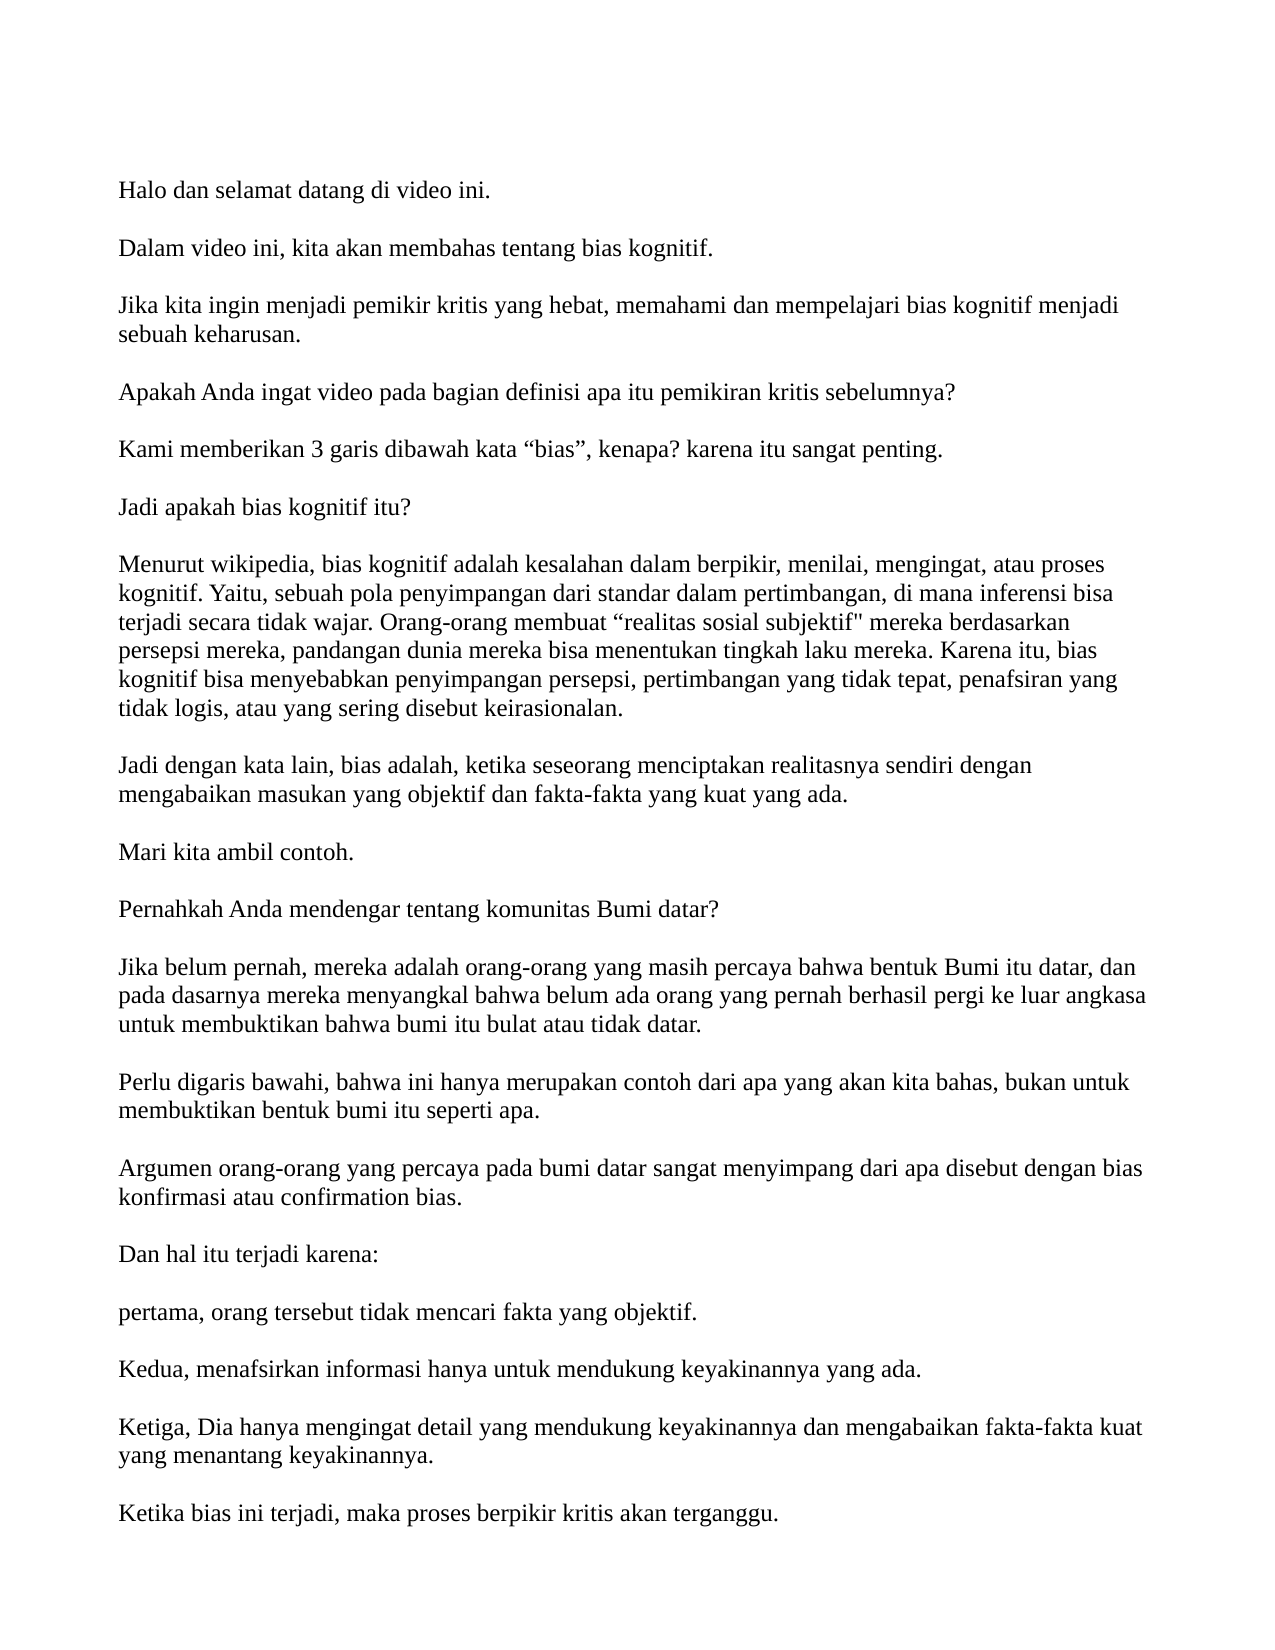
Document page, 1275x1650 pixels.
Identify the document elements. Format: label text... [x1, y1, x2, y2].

text Jadi apakah bias kognitif itu? [118, 492, 1157, 521]
text Ketika bias ini terjadi, maka proses berpikir kritis akan terganggu. [118, 1498, 1157, 1527]
text Dan hal itu terjadi karena: [118, 1239, 1157, 1268]
text Kedua, menafsirkan informasi hanya untuk mendukung keyakinannya yang ada. [118, 1354, 1157, 1383]
text Perlu digaris bawahi, bahwa ini hanya merupakan contoh dari apa yang akan kita bahas, bukan untuk membuktikan bentuk bumi itu seperti apa. [118, 1067, 1157, 1124]
text Ketiga, Dia hanya mengingat detail yang mendukung keyakinannya dan mengabaikan fakta-fakta kuat yang menantang keyakinannya. [118, 1412, 1157, 1469]
text pertama, orang tersebut tidak mencari fakta yang objektif. [118, 1297, 1157, 1326]
text Dalam video ini, kita akan membahas tentang bias kognitif. [118, 233, 1157, 262]
text Kami memberikan 3 garis dibawah kata “bias”, kenapa? karena itu sangat penting. [118, 434, 1157, 463]
text Halo dan selamat datang di video ini. [118, 176, 1157, 204]
text Jadi dengan kata lain, bias adalah, ketika seseorang menciptakan realitasnya sendiri dengan mengabaikan masukan yang objektif dan fakta-fakta yang kuat yang ada. [118, 751, 1157, 808]
text Jika belum pernah, mereka adalah orang-orang yang masih percaya bahwa bentuk Bumi itu datar, dan pada dasarnya mereka menyangkal bahwa belum ada orang yang pernah berhasil pergi ke luar angkasa untuk membuktikan bahwa bumi itu bulat atau tidak datar. [118, 952, 1157, 1038]
text Menurut wikipedia, bias kognitif adalah kesalahan dalam berpikir, menilai, mengingat, atau proses kognitif. Yaitu, sebuah pola penyimpangan dari standar dalam pertimbangan, di mana inferensi bisa terjadi secara tidak wajar. Orang-orang membuat “realitas sosial subjektif" mereka berdasarkan persepsi mereka, pandangan dunia mereka bisa menentukan tingkah laku mereka. Karena itu, bias kognitif bisa menyebabkan penyimpangan persepsi, pertimbangan yang tidak tepat, penafsiran yang tidak logis, atau yang sering disebut keirasionalan. [118, 549, 1157, 722]
text Pernahkah Anda mendengar tentang komunitas Bumi datar? [118, 894, 1157, 923]
text Apakah Anda ingat video pada bagian definisi apa itu pemikiran kritis sebelumnya? [118, 377, 1157, 406]
text Argumen orang-orang yang percaya pada bumi datar sangat menyimpang dari apa disebut dengan bias konfirmasi atau confirmation bias. [118, 1153, 1157, 1211]
text Mari kita ambil contoh. [118, 837, 1157, 866]
text Jika kita ingin menjadi pemikir kritis yang hebat, memahami dan mempelajari bias kognitif menjadi sebuah keharusan. [118, 291, 1157, 348]
